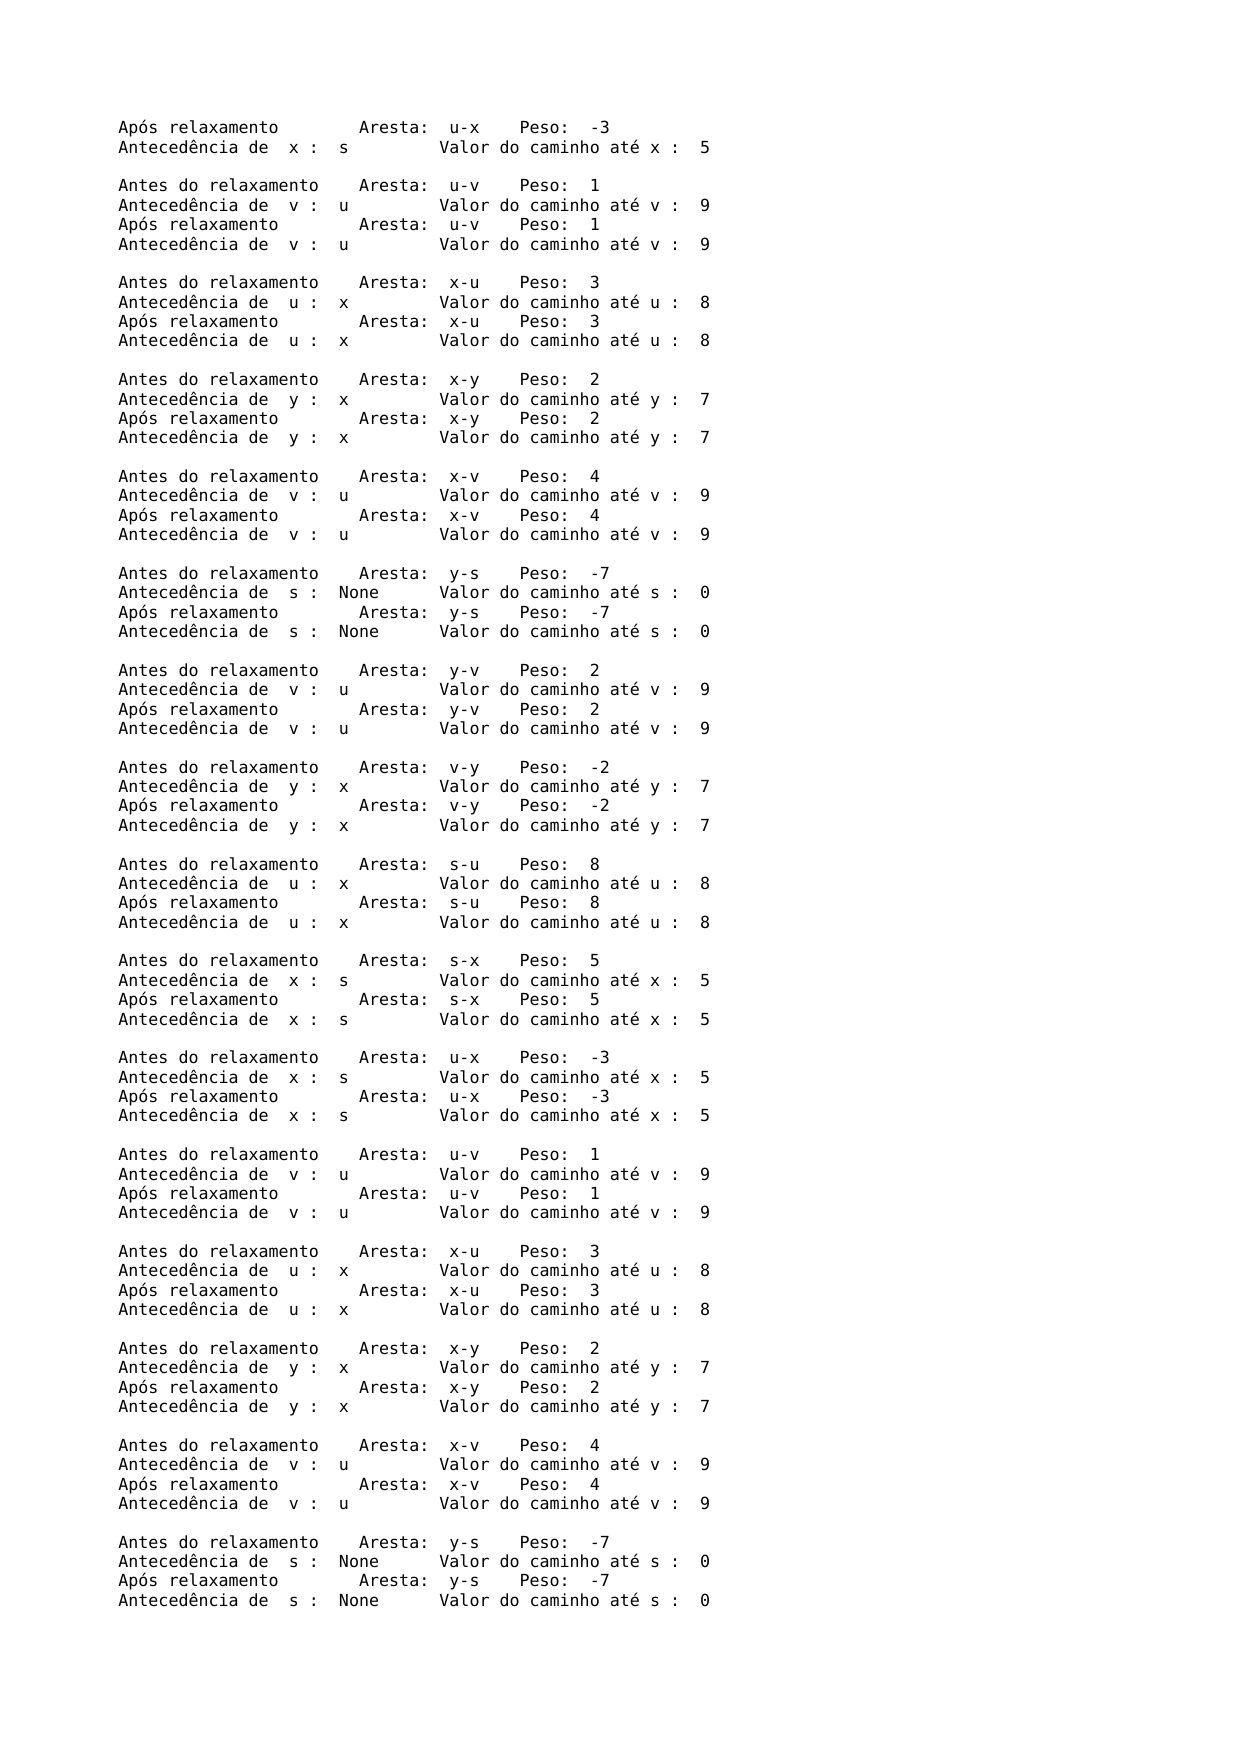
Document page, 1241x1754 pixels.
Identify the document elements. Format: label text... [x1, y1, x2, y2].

text Antecedência de v : u Valor do caminho até v : 9 [118, 1203, 1122, 1222]
text Antecedência de u : x Valor do caminho até u : 8 [118, 331, 1122, 351]
text Antes do relaxamento Aresta: x-u Peso: 3 [118, 1242, 1122, 1261]
text Antecedência de v : u Valor do caminho até v : 9 [118, 680, 1122, 699]
text Antes do relaxamento Aresta: y-s Peso: -7 [118, 1532, 1122, 1552]
text Antes do relaxamento Aresta: u-v Peso: 1 [118, 1145, 1122, 1164]
text Após relaxamento Aresta: y-v Peso: 2 [118, 699, 1122, 719]
text Antes do relaxamento Aresta: x-v Peso: 4 [118, 1436, 1122, 1455]
text Antes do relaxamento Aresta: u-v Peso: 1 [118, 176, 1122, 196]
text Antes do relaxamento Aresta: y-s Peso: -7 [118, 564, 1122, 583]
text Antecedência de s : None Valor do caminho até s : 0 [118, 1591, 1122, 1610]
text Antecedência de s : None Valor do caminho até s : 0 [118, 583, 1122, 602]
text Antes do relaxamento Aresta: x-u Peso: 3 [118, 273, 1122, 292]
text Após relaxamento Aresta: y-s Peso: -7 [118, 1571, 1122, 1591]
text Antes do relaxamento Aresta: s-u Peso: 8 [118, 854, 1122, 874]
text Antecedência de u : x Valor do caminho até u : 8 [118, 874, 1122, 893]
text Antecedência de v : u Valor do caminho até v : 9 [118, 196, 1122, 215]
text Antecedência de y : x Valor do caminho até y : 7 [118, 428, 1122, 447]
text Antecedência de v : u Valor do caminho até v : 9 [118, 525, 1122, 544]
text Antes do relaxamento Aresta: y-v Peso: 2 [118, 661, 1122, 680]
text Após relaxamento Aresta: v-y Peso: -2 [118, 796, 1122, 816]
text Após relaxamento Aresta: x-y Peso: 2 [118, 1377, 1122, 1397]
text Antecedência de u : x Valor do caminho até u : 8 [118, 1261, 1122, 1281]
text Após relaxamento Aresta: y-s Peso: -7 [118, 602, 1122, 622]
text Após relaxamento Aresta: u-v Peso: 1 [118, 1184, 1122, 1203]
text Antecedência de y : x Valor do caminho até y : 7 [118, 389, 1122, 409]
text Após relaxamento Aresta: x-v Peso: 4 [118, 506, 1122, 525]
text Antecedência de v : u Valor do caminho até v : 9 [118, 486, 1122, 506]
text Antecedência de x : s Valor do caminho até x : 5 [118, 1067, 1122, 1087]
text Antes do relaxamento Aresta: v-y Peso: -2 [118, 757, 1122, 777]
text Antecedência de y : x Valor do caminho até y : 7 [118, 777, 1122, 796]
text Antecedência de x : s Valor do caminho até x : 5 [118, 137, 1122, 157]
text Antecedência de x : s Valor do caminho até x : 5 [118, 1106, 1122, 1126]
text Antecedência de x : s Valor do caminho até x : 5 [118, 1009, 1122, 1029]
text Antecedência de y : x Valor do caminho até y : 7 [118, 816, 1122, 835]
text Após relaxamento Aresta: x-v Peso: 4 [118, 1474, 1122, 1494]
text Após relaxamento Aresta: u-x Peso: -3 [118, 118, 1122, 137]
text Após relaxamento Aresta: u-x Peso: -3 [118, 1087, 1122, 1106]
text Antecedência de v : u Valor do caminho até v : 9 [118, 719, 1122, 738]
text Após relaxamento Aresta: u-v Peso: 1 [118, 215, 1122, 234]
text Antecedência de x : s Valor do caminho até x : 5 [118, 971, 1122, 990]
text Antes do relaxamento Aresta: u-x Peso: -3 [118, 1048, 1122, 1067]
text Antecedência de s : None Valor do caminho até s : 0 [118, 1552, 1122, 1571]
text Antecedência de s : None Valor do caminho até s : 0 [118, 622, 1122, 641]
text Após relaxamento Aresta: s-x Peso: 5 [118, 990, 1122, 1009]
text Antes do relaxamento Aresta: s-x Peso: 5 [118, 951, 1122, 971]
text Antecedência de u : x Valor do caminho até u : 8 [118, 1300, 1122, 1319]
text Antes do relaxamento Aresta: x-v Peso: 4 [118, 467, 1122, 486]
text Antecedência de y : x Valor do caminho até y : 7 [118, 1358, 1122, 1377]
text Antecedência de v : u Valor do caminho até v : 9 [118, 234, 1122, 254]
text Antecedência de y : x Valor do caminho até y : 7 [118, 1397, 1122, 1416]
text Após relaxamento Aresta: x-y Peso: 2 [118, 409, 1122, 428]
text Antecedência de v : u Valor do caminho até v : 9 [118, 1164, 1122, 1184]
text Após relaxamento Aresta: s-u Peso: 8 [118, 893, 1122, 912]
text Antecedência de u : x Valor do caminho até u : 8 [118, 912, 1122, 932]
text Antes do relaxamento Aresta: x-y Peso: 2 [118, 370, 1122, 389]
text Antecedência de u : x Valor do caminho até u : 8 [118, 292, 1122, 312]
text Após relaxamento Aresta: x-u Peso: 3 [118, 1281, 1122, 1300]
text Antecedência de v : u Valor do caminho até v : 9 [118, 1455, 1122, 1474]
text Após relaxamento Aresta: x-u Peso: 3 [118, 312, 1122, 331]
text Antecedência de v : u Valor do caminho até v : 9 [118, 1494, 1122, 1513]
text Antes do relaxamento Aresta: x-y Peso: 2 [118, 1339, 1122, 1358]
